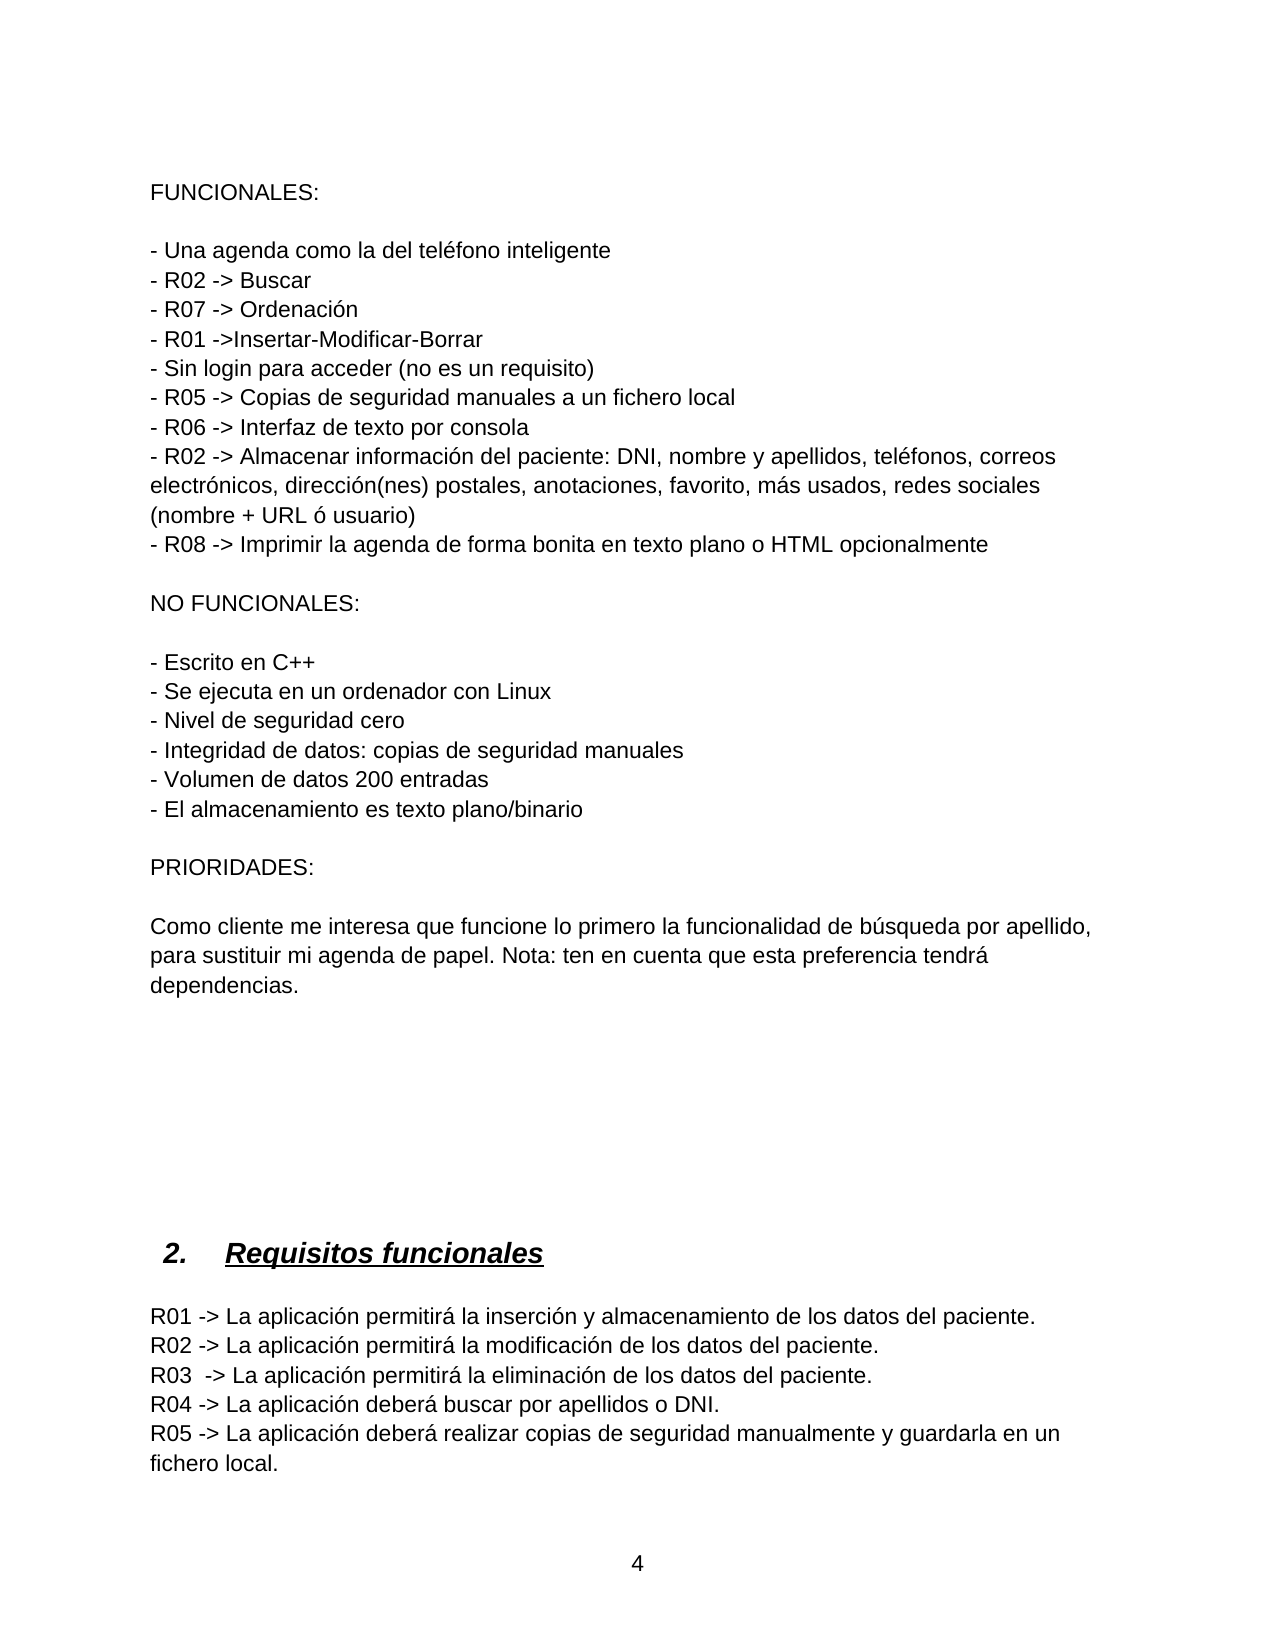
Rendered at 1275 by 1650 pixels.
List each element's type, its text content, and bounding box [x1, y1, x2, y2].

text - Se ejecuta en un ordenador con Linux [150, 679, 1125, 704]
text - Sin login para acceder (no es un requisito) [150, 356, 1125, 381]
text - Volumen de datos 200 entradas [150, 767, 1125, 792]
text R01 -> La aplicación permitirá la inserción y almacenamiento de los datos del paciente. [150, 1304, 1125, 1329]
text - R05 -> Copias de seguridad manuales a un fichero local [150, 385, 1125, 411]
text - R02 -> Almacenar información del paciente: DNI, nombre y apellidos, teléfonos, correos electrónicos, dirección(nes) postales, anotaciones, favorito, más usados, redes sociales (nombre + URL ó usuario) [150, 444, 1125, 528]
text - Integridad de datos: copias de seguridad manuales [150, 737, 1125, 763]
text - R08 -> Imprimir la agenda de forma bonita en texto plano o HTML opcionalmente [150, 532, 1125, 557]
text R04 -> La aplicación deberá buscar por apellidos o DNI. [150, 1392, 1125, 1417]
text - R02 -> Buscar [150, 267, 1125, 293]
text PRIORIDADES: [150, 855, 1125, 881]
text - R07 -> Ordenación [150, 297, 1125, 322]
text FUNCIONALES: [150, 179, 1125, 205]
text - Una agenda como la del teléfono inteligente [150, 238, 1125, 264]
text - Nivel de seguridad cero [150, 708, 1125, 734]
list Requisitos funcionales [150, 1237, 1125, 1269]
text Como cliente me interesa que funcione lo primero la funcionalidad de búsqueda por apellido, para sustituir mi agenda de papel. Nota: ten en cuenta que esta preferencia tendrá dependencias. [150, 914, 1125, 998]
text NO FUNCIONALES: [150, 591, 1125, 616]
text - El almacenamiento es texto plano/binario [150, 796, 1125, 822]
text - R01 ->Insertar-Modificar-Borrar [150, 326, 1125, 352]
text R03 -> La aplicación permitirá la eliminación de los datos del paciente. [150, 1362, 1125, 1388]
text - R06 -> Interfaz de texto por consola [150, 414, 1125, 440]
text R02 -> La aplicación permitirá la modificación de los datos del paciente. [150, 1333, 1125, 1359]
text - Escrito en C++ [150, 649, 1125, 675]
text R05 -> La aplicación deberá realizar copias de seguridad manualmente y guardarla en un fichero local. [150, 1421, 1125, 1476]
